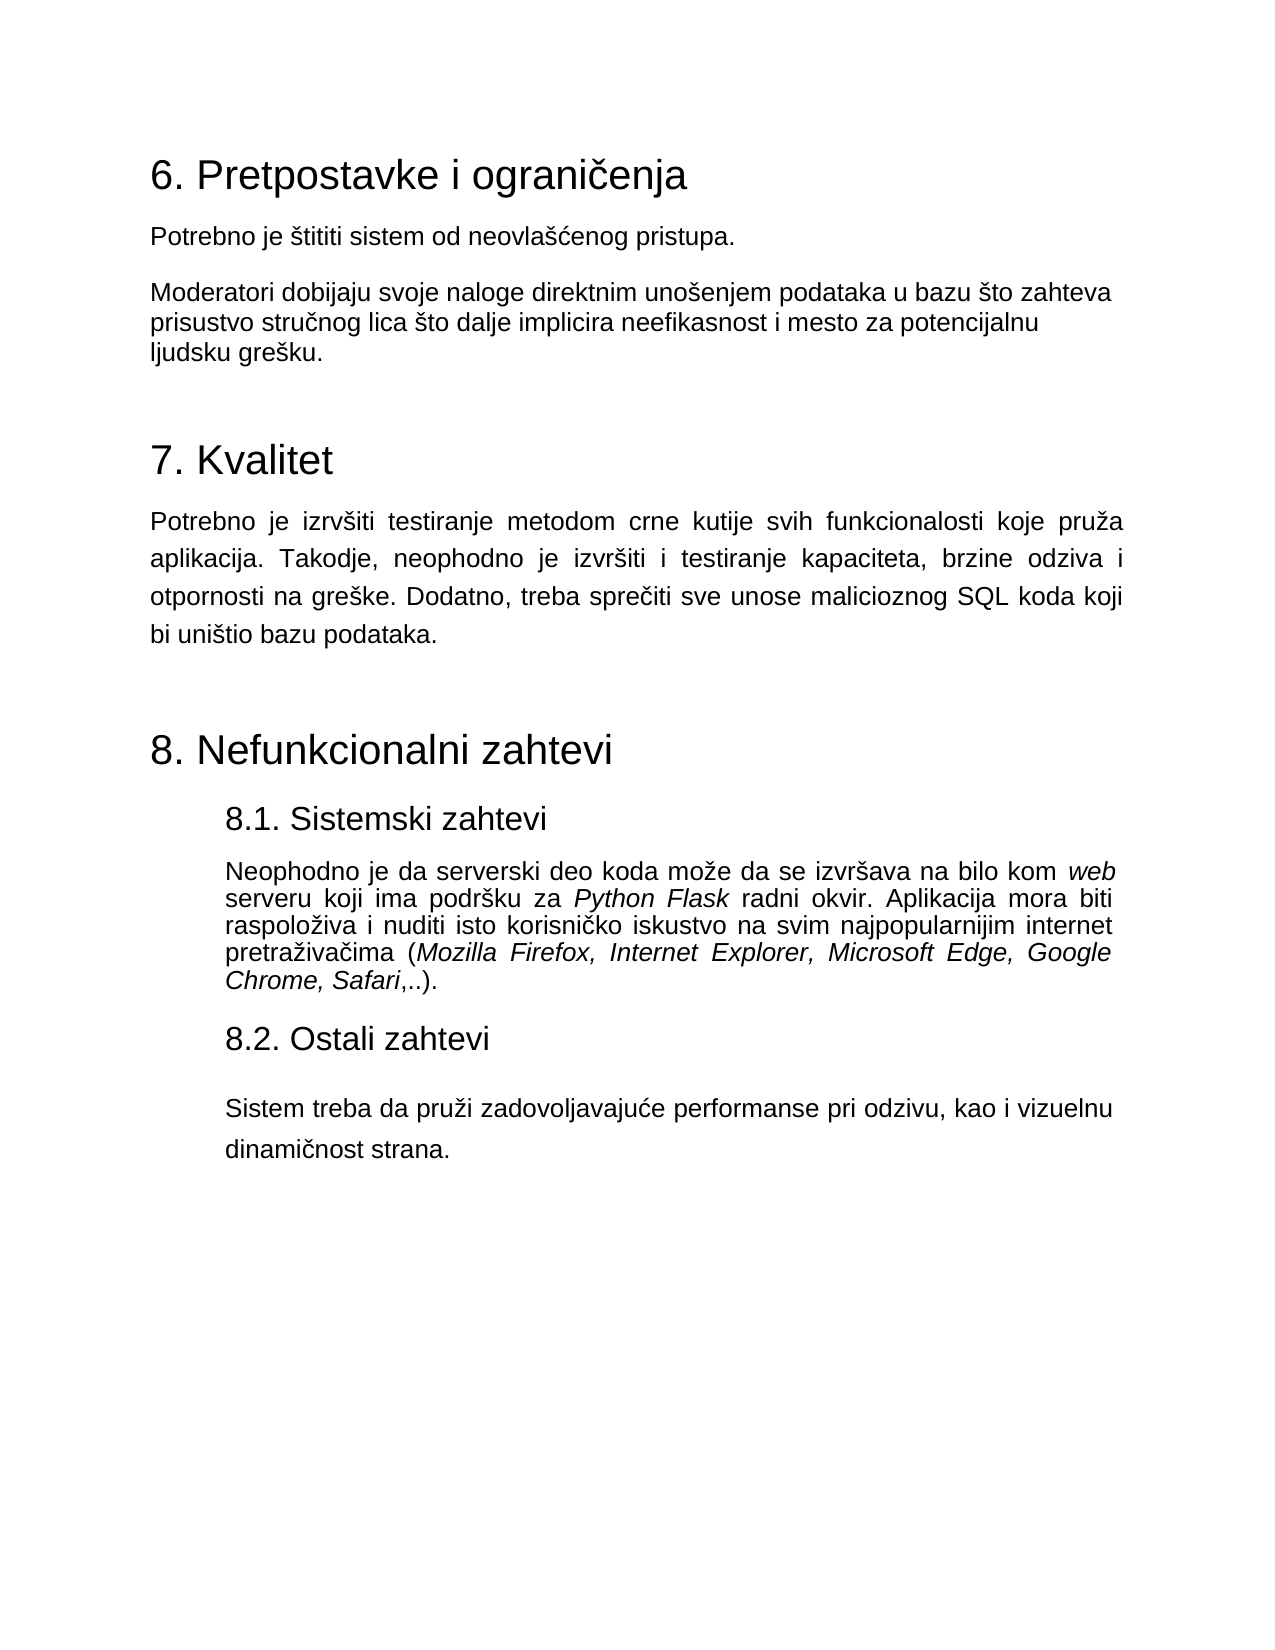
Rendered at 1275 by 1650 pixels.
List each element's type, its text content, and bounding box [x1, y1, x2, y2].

text 8. Nefunkcionalni zahtevi [150, 725, 1125, 773]
text Neophodno je da serverski deo koda može da se izvršava na bilo kom web ​ serveru koji ima podršku za Python Flask radni okvir. Aplikacija mora biti raspoloživa i nuditi isto korisničko iskustvo na svim najpopularnijim internet pretraživačima (​Mozilla Firefox, Internet Explorer, Microsoft Edge, Google Chrome, Safari​,..). [150, 858, 1125, 994]
text 8.1. Sistemski zahtevi [225, 799, 1125, 837]
text Moderatori dobijaju svoje naloge direktnim unošenjem podataka u bazu što zahteva prisustvo stručnog lica što dalje implicira neefikasnost i mesto za potencijalnu ljudsku grešku. [150, 277, 1125, 367]
text 8.2. Ostali zahtevi [225, 1019, 1125, 1057]
text Potrebno je štititi sistem od neovlašćenog pristupa. [150, 221, 1125, 251]
text 6. Pretpostavke i ograničenja [150, 150, 1125, 198]
text Potrebno je izrvšiti testiranje metodom crne kutije svih funkcionalosti koje pruža aplikacija. Takodje, neophodno je izvršiti i testiranje kapaciteta, brzine odziva i otpornosti na greške. Dodatno, treba sprečiti sve unose malicioznog SQL koda koji bi uništio bazu podataka. [150, 506, 1125, 649]
text 7. Kvalitet [150, 435, 1125, 483]
text Sistem treba da pruži zadovoljavajuće performanse pri odzivu, kao i vizuelnu dinamičnost strana. [150, 1093, 1123, 1164]
